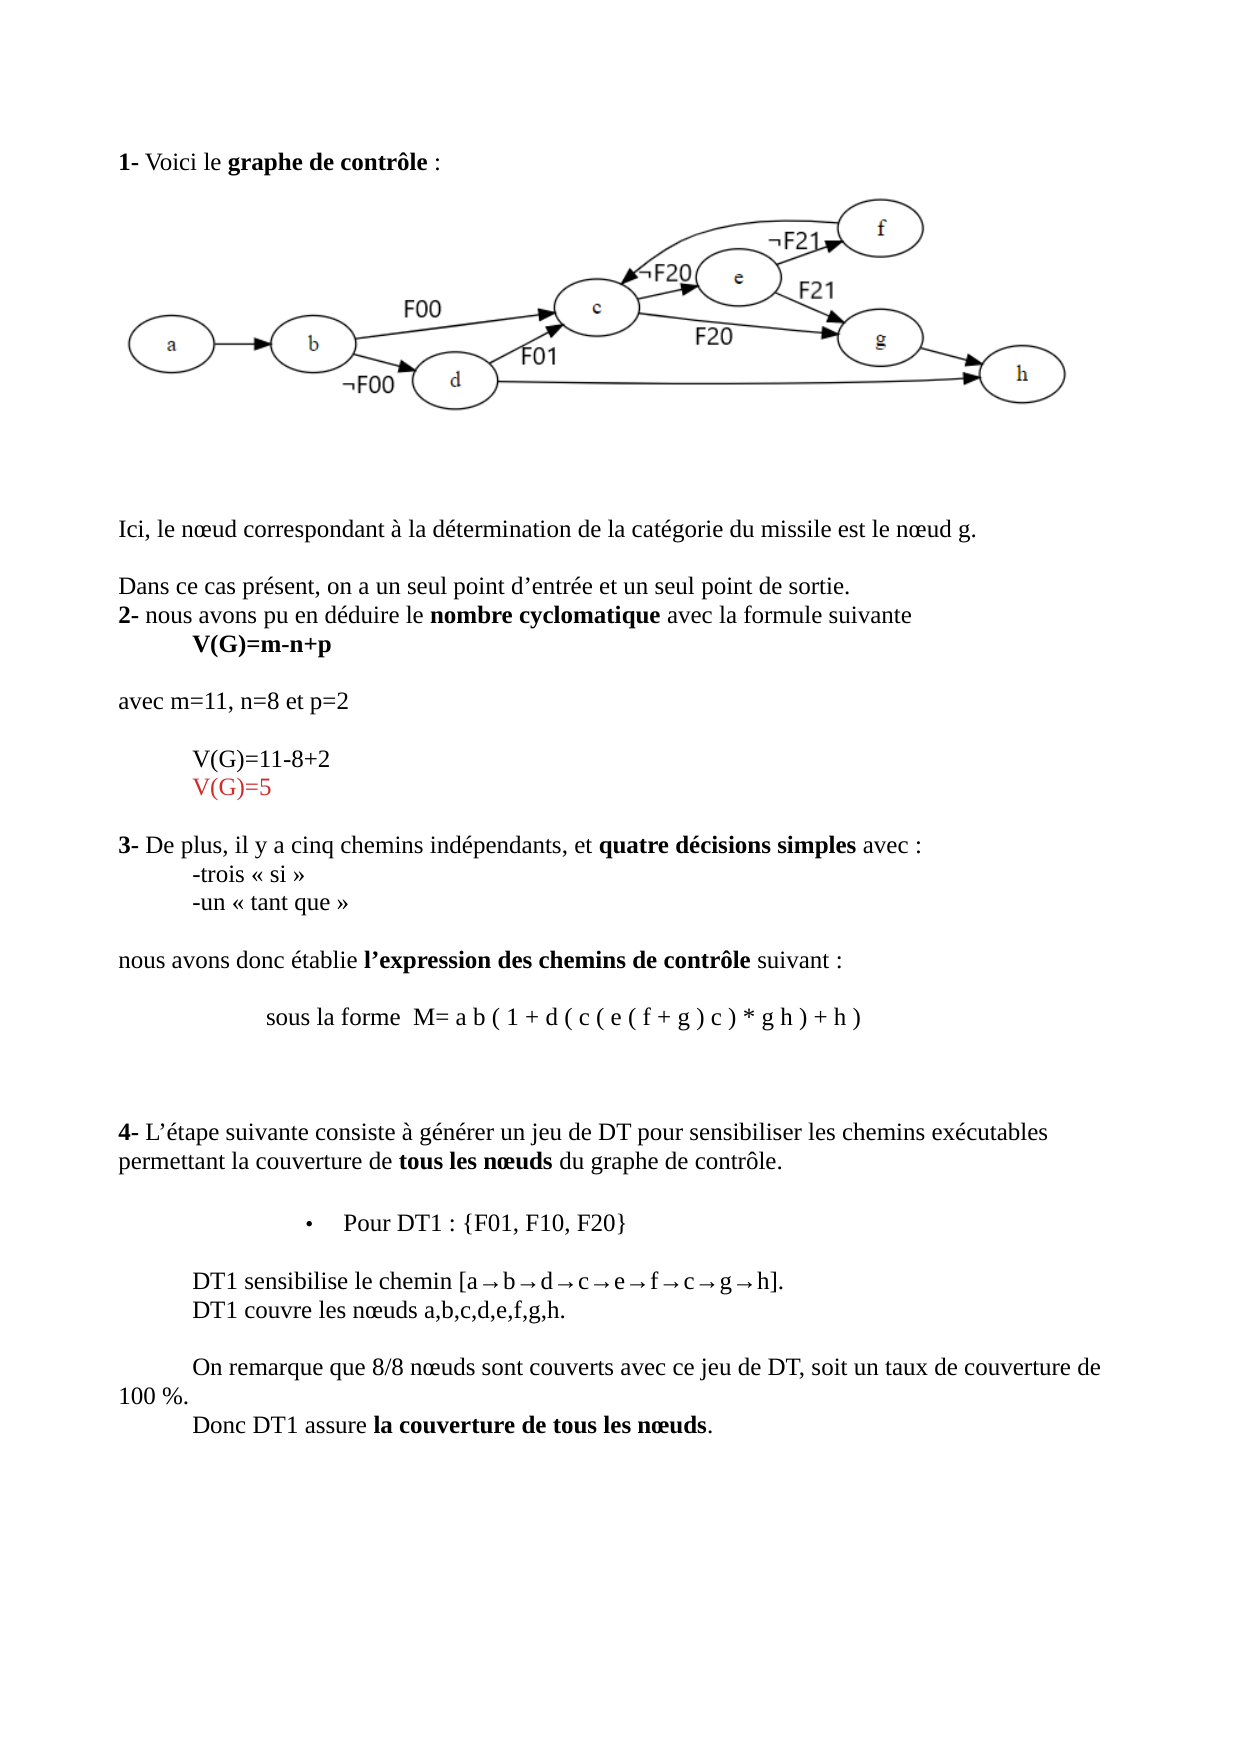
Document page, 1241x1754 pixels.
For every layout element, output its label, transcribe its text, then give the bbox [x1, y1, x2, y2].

list Pour DT1 : {F01, F10, F20} [306, 1208, 1122, 1237]
text sous la forme M= a b ( 1 + d ( c ( e ( f + g ) c ) * g h ) + h ) [118, 1002, 1122, 1031]
text V(G)=m-n+p [118, 629, 1122, 657]
text Donc DT1 assure la couverture de tous les nœuds. [118, 1410, 1122, 1438]
text 3- De plus, il y a cinq chemins indépendants, et quatre décisions simples avec : [118, 830, 1122, 859]
text 1- Voici le graphe de contrôle : [118, 147, 1122, 176]
text 2- nous avons pu en déduire le nombre cyclomatique avec la formule suivante [118, 600, 1122, 629]
text avec m=11, n=8 et p=2 [118, 686, 1122, 715]
text DT1 couvre les nœuds a,b,c,d,e,f,g,h. [118, 1295, 1122, 1323]
text -un « tant que » [118, 887, 1122, 916]
text nous avons donc établie l’expression des chemins de contrôle suivant : [118, 945, 1122, 974]
text On remarque que 8/8 nœuds sont couverts avec ce jeu de DT, soit un taux de couverture de 100 %. [118, 1352, 1122, 1410]
text V(G)=5 [118, 772, 1122, 801]
picture [118, 191, 1123, 428]
text Dans ce cas présent, on a un seul point d’entrée et un seul point de sortie. [118, 571, 1122, 600]
text DT1 sensibilise le chemin [a→b→d→c→e→f→c→g→h]. [118, 1266, 1122, 1295]
text 4- L’étape suivante consiste à générer un jeu de DT pour sensibiliser les chemins exécutables permettant la couverture de tous les nœuds du graphe de contrôle. [118, 1117, 1122, 1175]
text Ici, le nœud correspondant à la détermination de la catégorie du missile est le nœud g. [118, 514, 1122, 542]
text V(G)=11-8+2 [118, 744, 1122, 772]
text -trois « si » [118, 859, 1122, 887]
